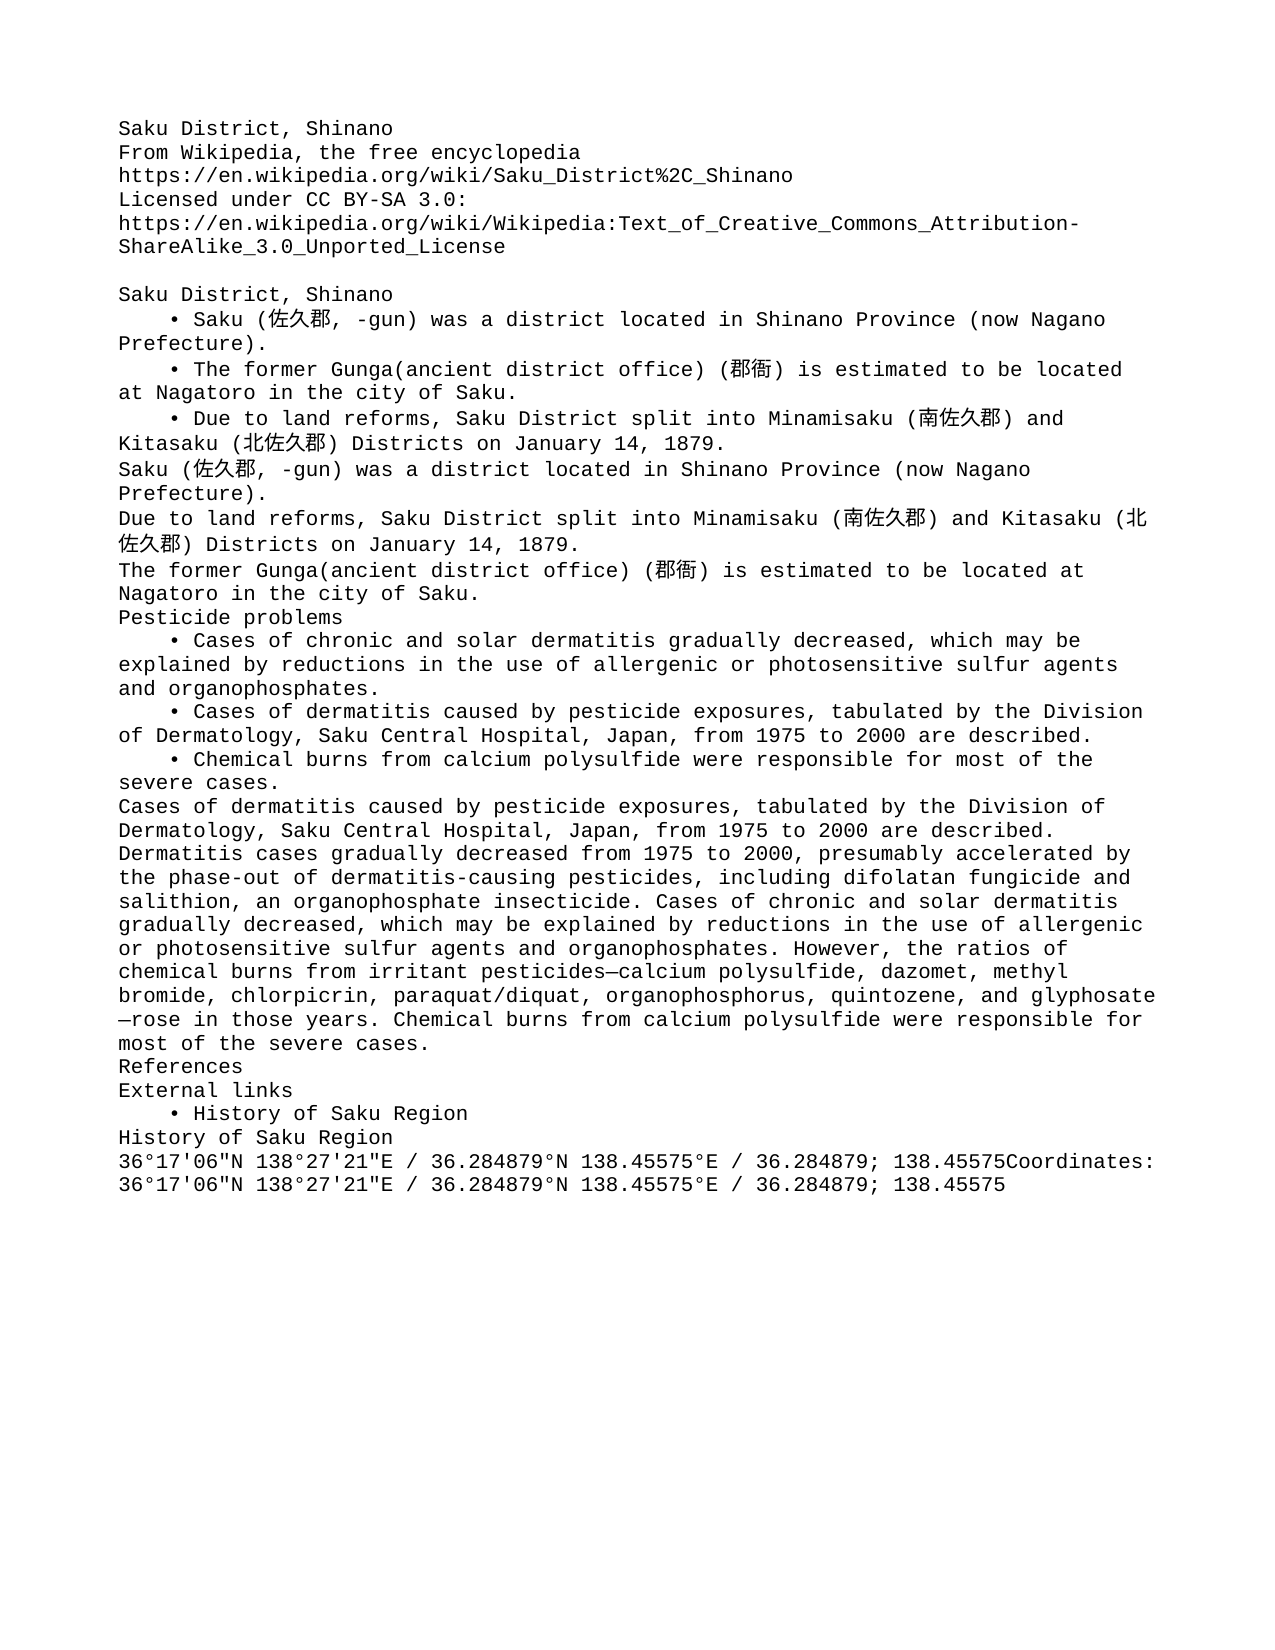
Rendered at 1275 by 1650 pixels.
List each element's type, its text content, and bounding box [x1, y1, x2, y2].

text 36°17′06″N 138°27′21″E﻿ / ﻿36.284879°N 138.45575°E﻿ / 36.284879; 138.45575Coordinates: 36°17′06″N 138°27′21″E﻿ / ﻿36.284879°N 138.45575°E﻿ / 36.284879; 138.45575 [118, 1151, 1157, 1198]
text References [118, 1056, 1157, 1080]
text From Wikipedia, the free encyclopedia [118, 142, 1157, 165]
text External links [118, 1080, 1157, 1103]
text • Cases of dermatitis caused by pesticide exposures, tabulated by the Division of Dermatology, Saku Central Hospital, Japan, from 1975 to 2000 are described. [118, 701, 1157, 749]
text https://en.wikipedia.org/wiki/Wikipedia:Text_of_Creative_Commons_Attribution-ShareAlike_3.0_Unported_License [118, 213, 1157, 260]
text Due to land reforms, Saku District split into Minamisaku (南佐久郡) and Kitasaku (北佐久郡) Districts on January 14, 1879. [118, 506, 1157, 558]
text Saku (佐久郡, -gun) was a district located in Shinano Province (now Nagano Prefecture). [118, 457, 1157, 506]
text • Chemical burns from calcium polysulfide were responsible for most of the severe cases. [118, 749, 1157, 796]
text • History of Saku Region [118, 1103, 1157, 1127]
text Pesticide problems [118, 607, 1157, 631]
text Licensed under CC BY-SA 3.0: [118, 189, 1157, 213]
text • Due to land reforms, Saku District split into Minamisaku (南佐久郡) and Kitasaku (北佐久郡) Districts on January 14, 1879. [118, 406, 1157, 457]
text Cases of dermatitis caused by pesticide exposures, tabulated by the Division of Dermatology, Saku Central Hospital, Japan, from 1975 to 2000 are described. Dermatitis cases gradually decreased from 1975 to 2000, presumably accelerated by the phase-out of dermatitis-causing pesticides, including difolatan fungicide and salithion, an organophosphate insecticide. Cases of chronic and solar dermatitis gradually decreased, which may be explained by reductions in the use of allergenic or photosensitive sulfur agents and organophosphates. However, the ratios of chemical burns from irritant pesticides—calcium polysulfide, dazomet, methyl bromide, chlorpicrin, paraquat/diquat, organophosphorus, quintozene, and glyphosate—rose in those years. Chemical burns from calcium polysulfide were responsible for most of the severe cases. [118, 796, 1157, 1056]
text • Cases of chronic and solar dermatitis gradually decreased, which may be explained by reductions in the use of allergenic or photosensitive sulfur agents and organophosphates. [118, 631, 1157, 701]
text • Saku (佐久郡, -gun) was a district located in Shinano Province (now Nagano Prefecture). [118, 307, 1157, 357]
text • The former Gunga(ancient district office) (郡衙) is estimated to be located at Nagatoro in the city of Saku. [118, 357, 1157, 406]
text https://en.wikipedia.org/wiki/Saku_District%2C_Shinano [118, 165, 1157, 189]
text The former Gunga(ancient district office) (郡衙) is estimated to be located at Nagatoro in the city of Saku. [118, 558, 1157, 607]
text Saku District, Shinano [118, 284, 1157, 307]
text History of Saku Region [118, 1127, 1157, 1151]
text Saku District, Shinano [118, 118, 1157, 142]
